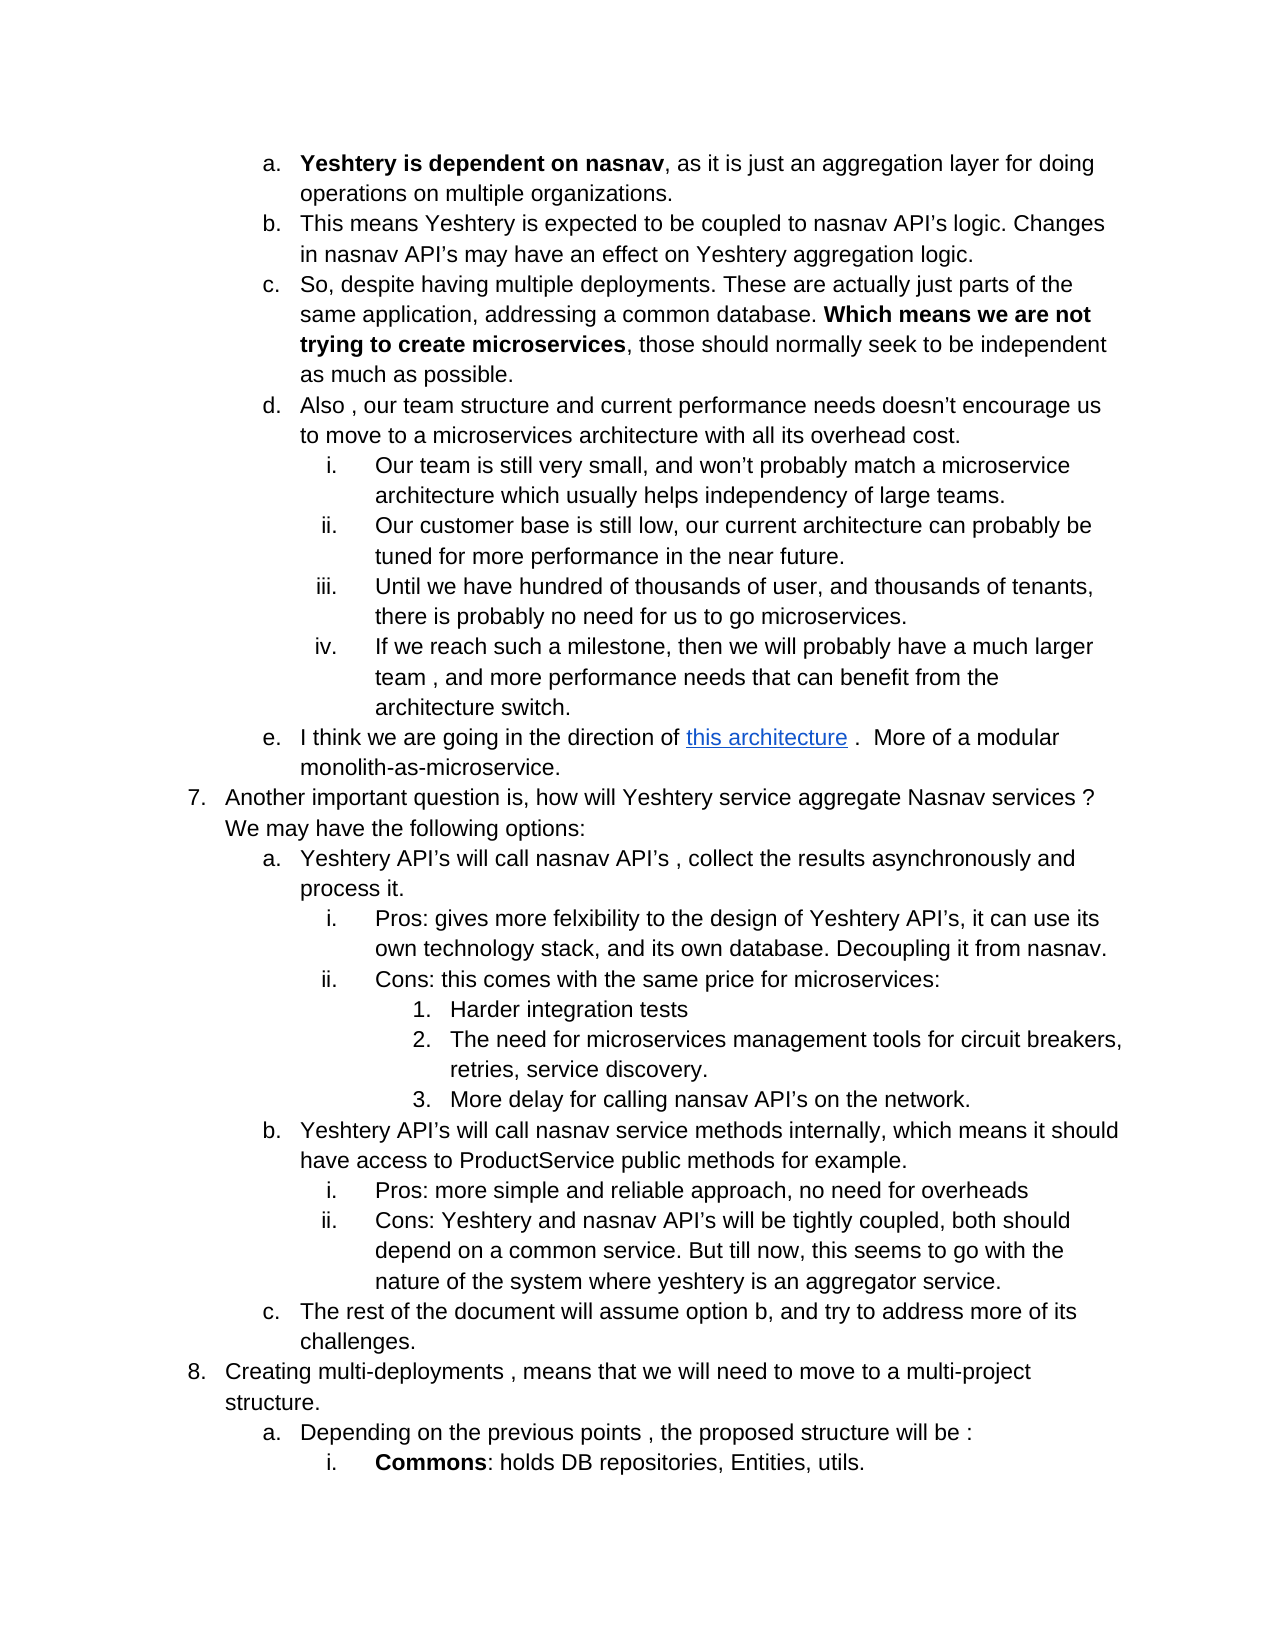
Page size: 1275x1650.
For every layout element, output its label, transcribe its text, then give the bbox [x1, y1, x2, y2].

list More delay for calling nansav API’s on the network. [412, 1086, 1125, 1113]
list Creating multi-deployments , means that we will need to move to a multi-project structure. [187, 1358, 1125, 1415]
list Commons: holds DB repositories, Entities, utils. [337, 1449, 1125, 1475]
list The need for microservices management tools for circuit breakers, retries, service discovery. [412, 1026, 1125, 1083]
list So, despite having multiple deployments. These are actually just parts of the same application, addressing a common database. Which means we are not trying to create microservices, those should normally seek to be independent as much as possible. [262, 271, 1125, 388]
list I think we are going in the direction of this architecture . More of a modular monolith-as-microservice. [262, 724, 1125, 781]
list Our team is still very small, and won’t probably match a microservice architecture which usually helps independency of large teams. [337, 452, 1125, 509]
list Another important question is, how will Yeshtery service aggregate Nasnav services ? We may have the following options: [187, 784, 1125, 841]
list If we reach such a milestone, then we will probably have a much larger team , and more performance needs that can benefit from the architecture switch. [337, 633, 1125, 720]
list Cons: this comes with the same price for microservices: [337, 966, 1125, 992]
list Also , our team structure and current performance needs doesn’t encourage us to move to a microservices architecture with all its overhead cost. [262, 392, 1125, 448]
list Harder integration tests [412, 996, 1125, 1022]
list Pros: more simple and reliable approach, no need for overheads [337, 1177, 1125, 1203]
list Our customer base is still low, our current architecture can probably be tuned for more performance in the near future. [337, 512, 1125, 569]
list Yeshtery API’s will call nasnav service methods internally, which means it should have access to ProductService public methods for example. [262, 1117, 1125, 1173]
list Depending on the previous points , the proposed structure will be : [262, 1419, 1125, 1445]
list Until we have hundred of thousands of user, and thousands of tenants, there is probably no need for us to go microservices. [337, 573, 1125, 629]
list This means Yeshtery is expected to be coupled to nasnav API’s logic. Changes in nasnav API’s may have an effect on Yeshtery aggregation logic. [262, 210, 1125, 267]
list Pros: gives more felxibility to the design of Yeshtery API’s, it can use its own technology stack, and its own database. Decoupling it from nasnav. [337, 905, 1125, 962]
list Yeshtery API’s will call nasnav API’s , collect the results asynchronously and process it. [262, 845, 1125, 901]
list Yeshtery is dependent on nasnav, as it is just an aggregation layer for doing operations on multiple organizations. [262, 150, 1125, 207]
list The rest of the document will assume option b, and try to address more of its challenges. [262, 1298, 1125, 1354]
list Cons: Yeshtery and nasnav API’s will be tightly coupled, both should depend on a common service. But till now, this seems to go with the nature of the system where yeshtery is an aggregator service. [337, 1207, 1125, 1294]
